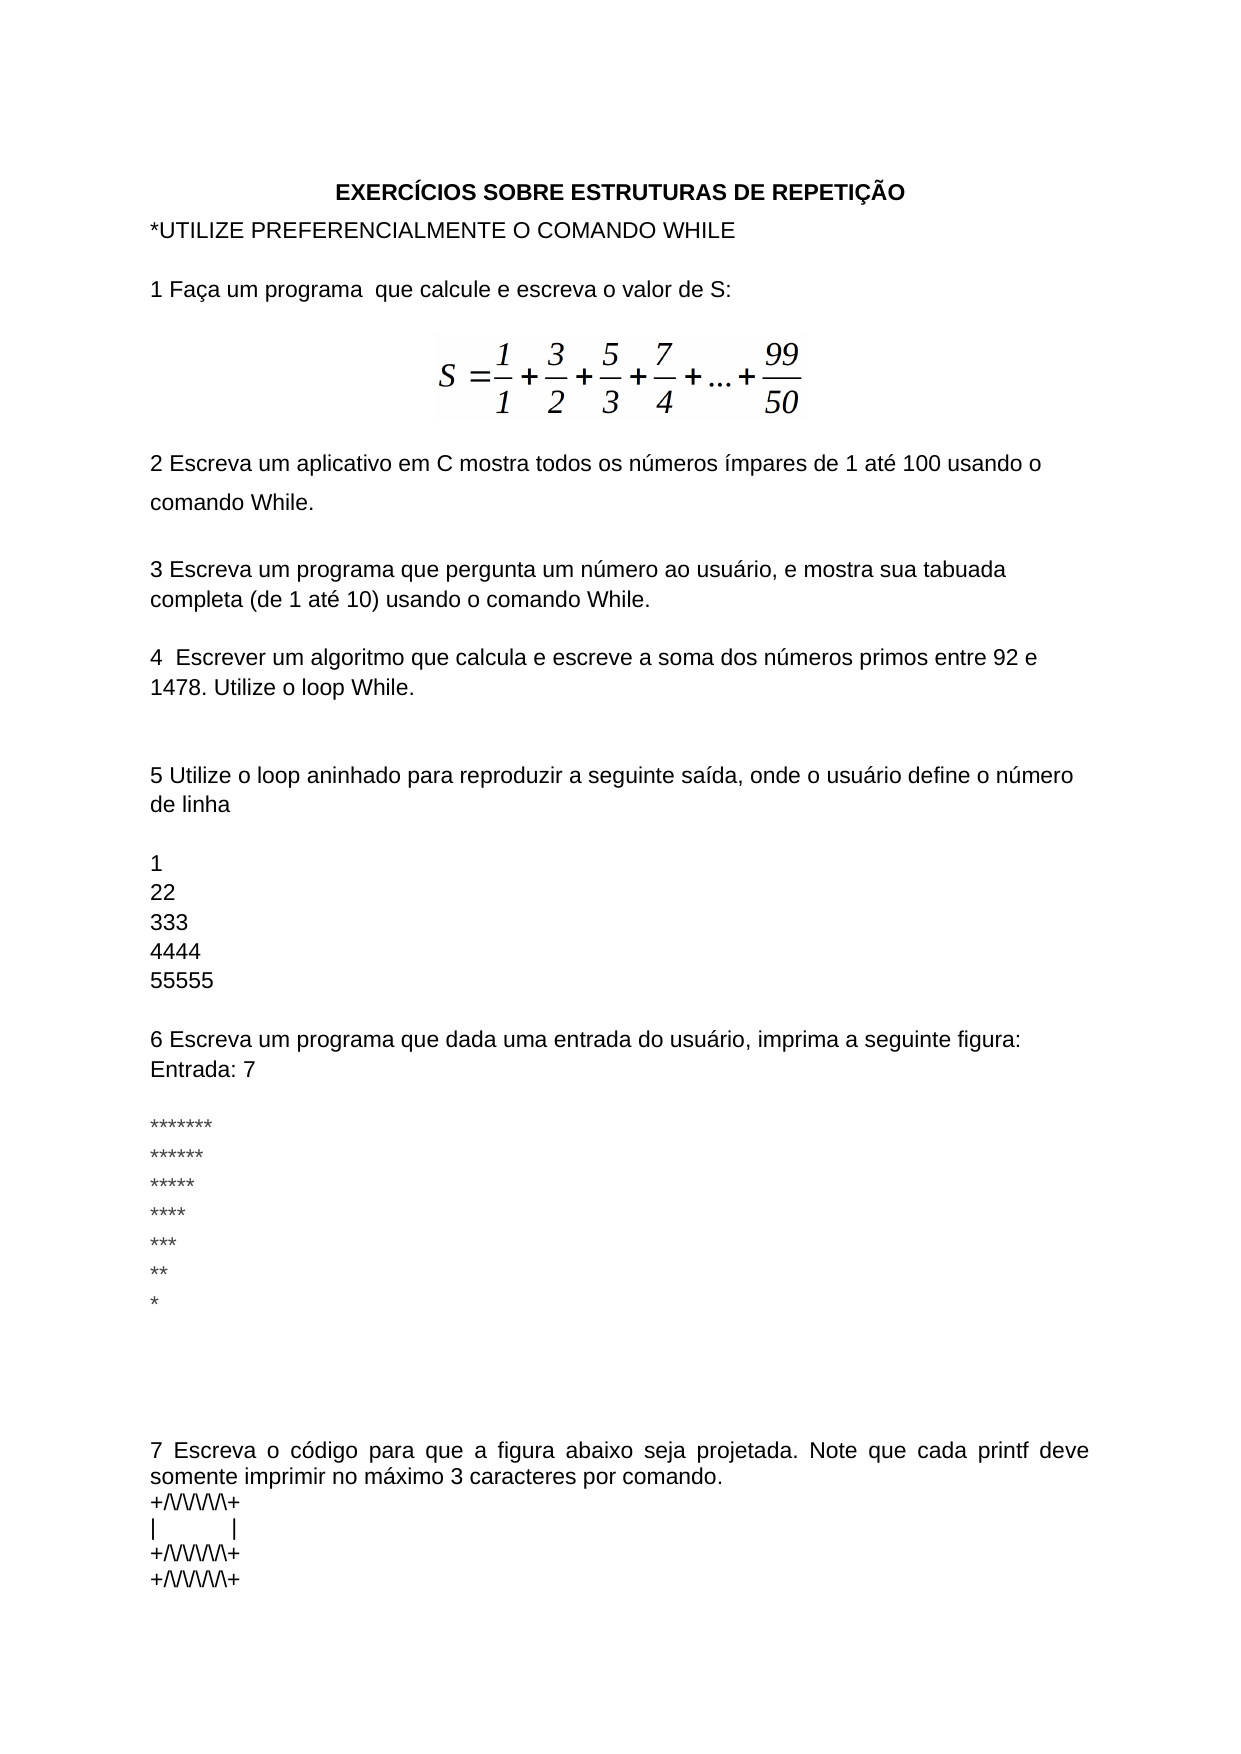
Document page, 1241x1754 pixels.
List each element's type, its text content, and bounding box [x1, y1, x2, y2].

text **** [150, 1203, 1091, 1229]
text *UTILIZE PREFERENCIALMENTE O COMANDO WHILE [150, 218, 1091, 243]
text *** [150, 1233, 1091, 1258]
text 3 Escreva um programa que pergunta um número ao usuário, e mostra sua tabuada completa (de 1 até 10) usando o comando While. [150, 557, 1091, 612]
text * [150, 1291, 1091, 1317]
text +/\/\/\/\/\+ [150, 1489, 1091, 1515]
text EXERCÍCIOS SOBRE ESTRUTURAS DE REPETIÇÃO [150, 179, 1091, 205]
text 5 Utilize o loop aninhado para reproduzir a seguinte saída, onde o usuário define o número de linha [150, 763, 1091, 818]
text 6 Escreva um programa que dada uma entrada do usuário, imprima a seguinte figura: [150, 1027, 1091, 1053]
text +/\/\/\/\/\+ [150, 1566, 1091, 1592]
text ** [150, 1262, 1091, 1288]
text 1 22 333 4444 55555 [150, 851, 1091, 994]
text Entrada: 7 [150, 1056, 1091, 1082]
text ******* [150, 1115, 1091, 1141]
text ***** [150, 1174, 1091, 1199]
text | | [150, 1515, 1091, 1541]
text +/\/\/\/\/\+ [150, 1541, 1091, 1566]
text 7 Escreva o código para que a figura abaixo seja projetada. Note que cada printf deve somente imprimir no máximo 3 caracteres por comando. [150, 1438, 1091, 1489]
text ****** [150, 1144, 1091, 1170]
picture [433, 333, 807, 420]
text 4 Escrever um algoritmo que calcula e escreve a soma dos números primos entre 92 e 1478. Utilize o loop While. [150, 645, 1091, 700]
text 1 Faça um programa que calcule e escreva o valor de S: [150, 277, 1091, 302]
text 2 Escreva um aplicativo em C mostra todos os números ímpares de 1 até 100 usando o comando While. [150, 451, 1091, 515]
